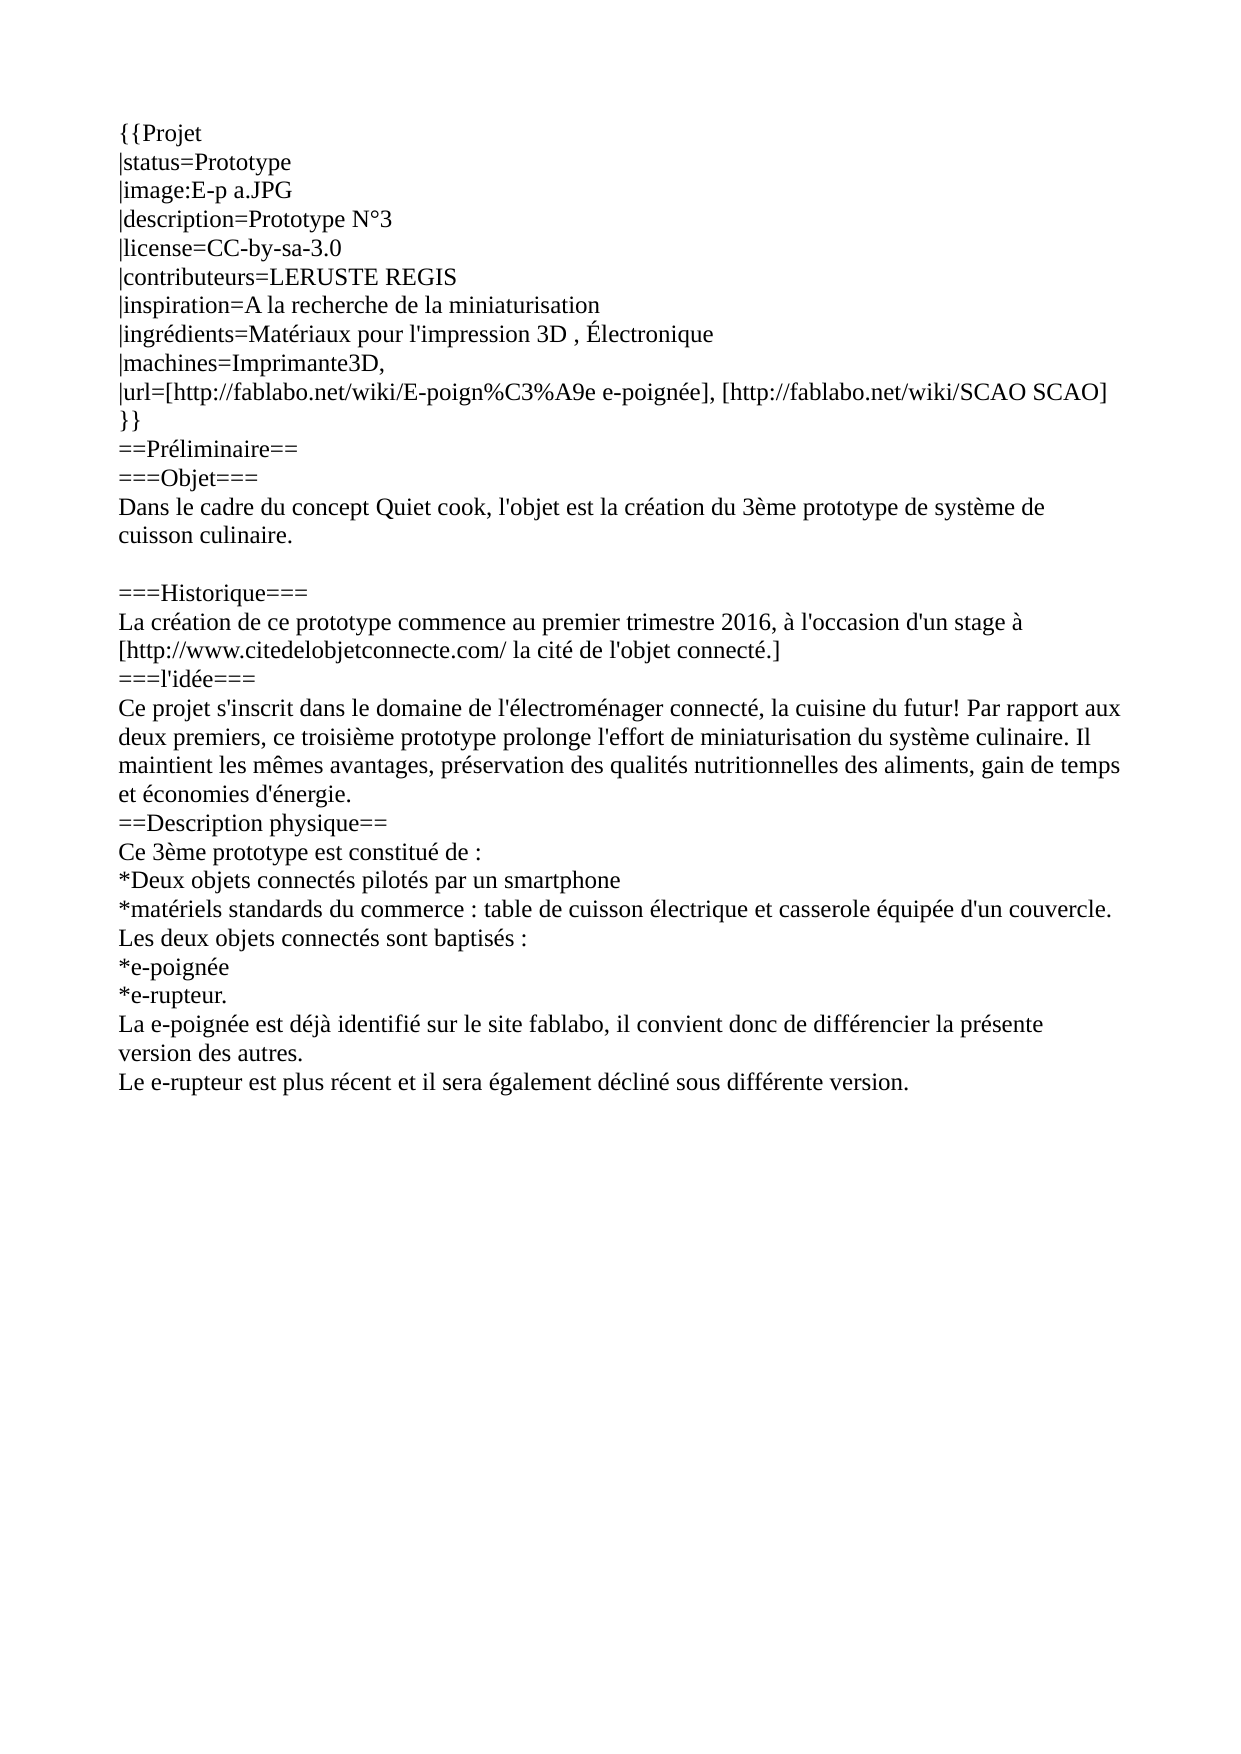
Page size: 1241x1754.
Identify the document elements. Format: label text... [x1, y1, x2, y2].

text ==Description physique== [118, 808, 1122, 837]
text *Deux objets connectés pilotés par un smartphone [118, 866, 1122, 894]
text La création de ce prototype commence au premier trimestre 2016, à l'occasion d'un stage à [http://www.citedelobjetconnecte.com/ la cité de l'objet connecté.] [118, 607, 1122, 664]
text Ce projet s'inscrit dans le domaine de l'électroménager connecté, la cuisine du futur! Par rapport aux deux premiers, ce troisième prototype prolonge l'effort de miniaturisation du système culinaire. Il maintient les mêmes avantages, préservation des qualités nutritionnelles des aliments, gain de temps et économies d'énergie. [118, 693, 1122, 808]
text Les deux objets connectés sont baptisés : [118, 923, 1122, 952]
text |ingrédients=Matériaux pour l'impression 3D , Électronique [118, 319, 1122, 348]
text |image:E-p a.JPG [118, 176, 1122, 204]
text ===Objet=== [118, 463, 1122, 492]
text |inspiration=A la recherche de la miniaturisation [118, 291, 1122, 319]
text {{Projet [118, 118, 1122, 147]
text ===Historique=== [118, 578, 1122, 607]
text *e-poignée [118, 952, 1122, 981]
text |description=Prototype N°3 [118, 204, 1122, 233]
text Le e-rupteur est plus récent et il sera également décliné sous différente version. [118, 1067, 1122, 1096]
text *matériels standards du commerce : table de cuisson électrique et casserole équipée d'un couvercle. [118, 894, 1122, 923]
text *e-rupteur. [118, 981, 1122, 1009]
text Dans le cadre du concept Quiet cook, l'objet est la création du 3ème prototype de système de cuisson culinaire. [118, 492, 1122, 549]
text |machines=Imprimante3D, [118, 348, 1122, 377]
text |url=[http://fablabo.net/wiki/E-poign%C3%A9e e-poignée], [http://fablabo.net/wiki/SCAO SCAO] [118, 377, 1122, 406]
text ===l'idée=== [118, 664, 1122, 693]
text |status=Prototype [118, 147, 1122, 176]
text }} [118, 406, 1122, 434]
text |license=CC-by-sa-3.0 [118, 233, 1122, 262]
text ==Préliminaire== [118, 434, 1122, 463]
text Ce 3ème prototype est constitué de : [118, 837, 1122, 866]
text La e-poignée est déjà identifié sur le site fablabo, il convient donc de différencier la présente version des autres. [118, 1009, 1122, 1067]
text |contributeurs=LERUSTE REGIS [118, 262, 1122, 291]
